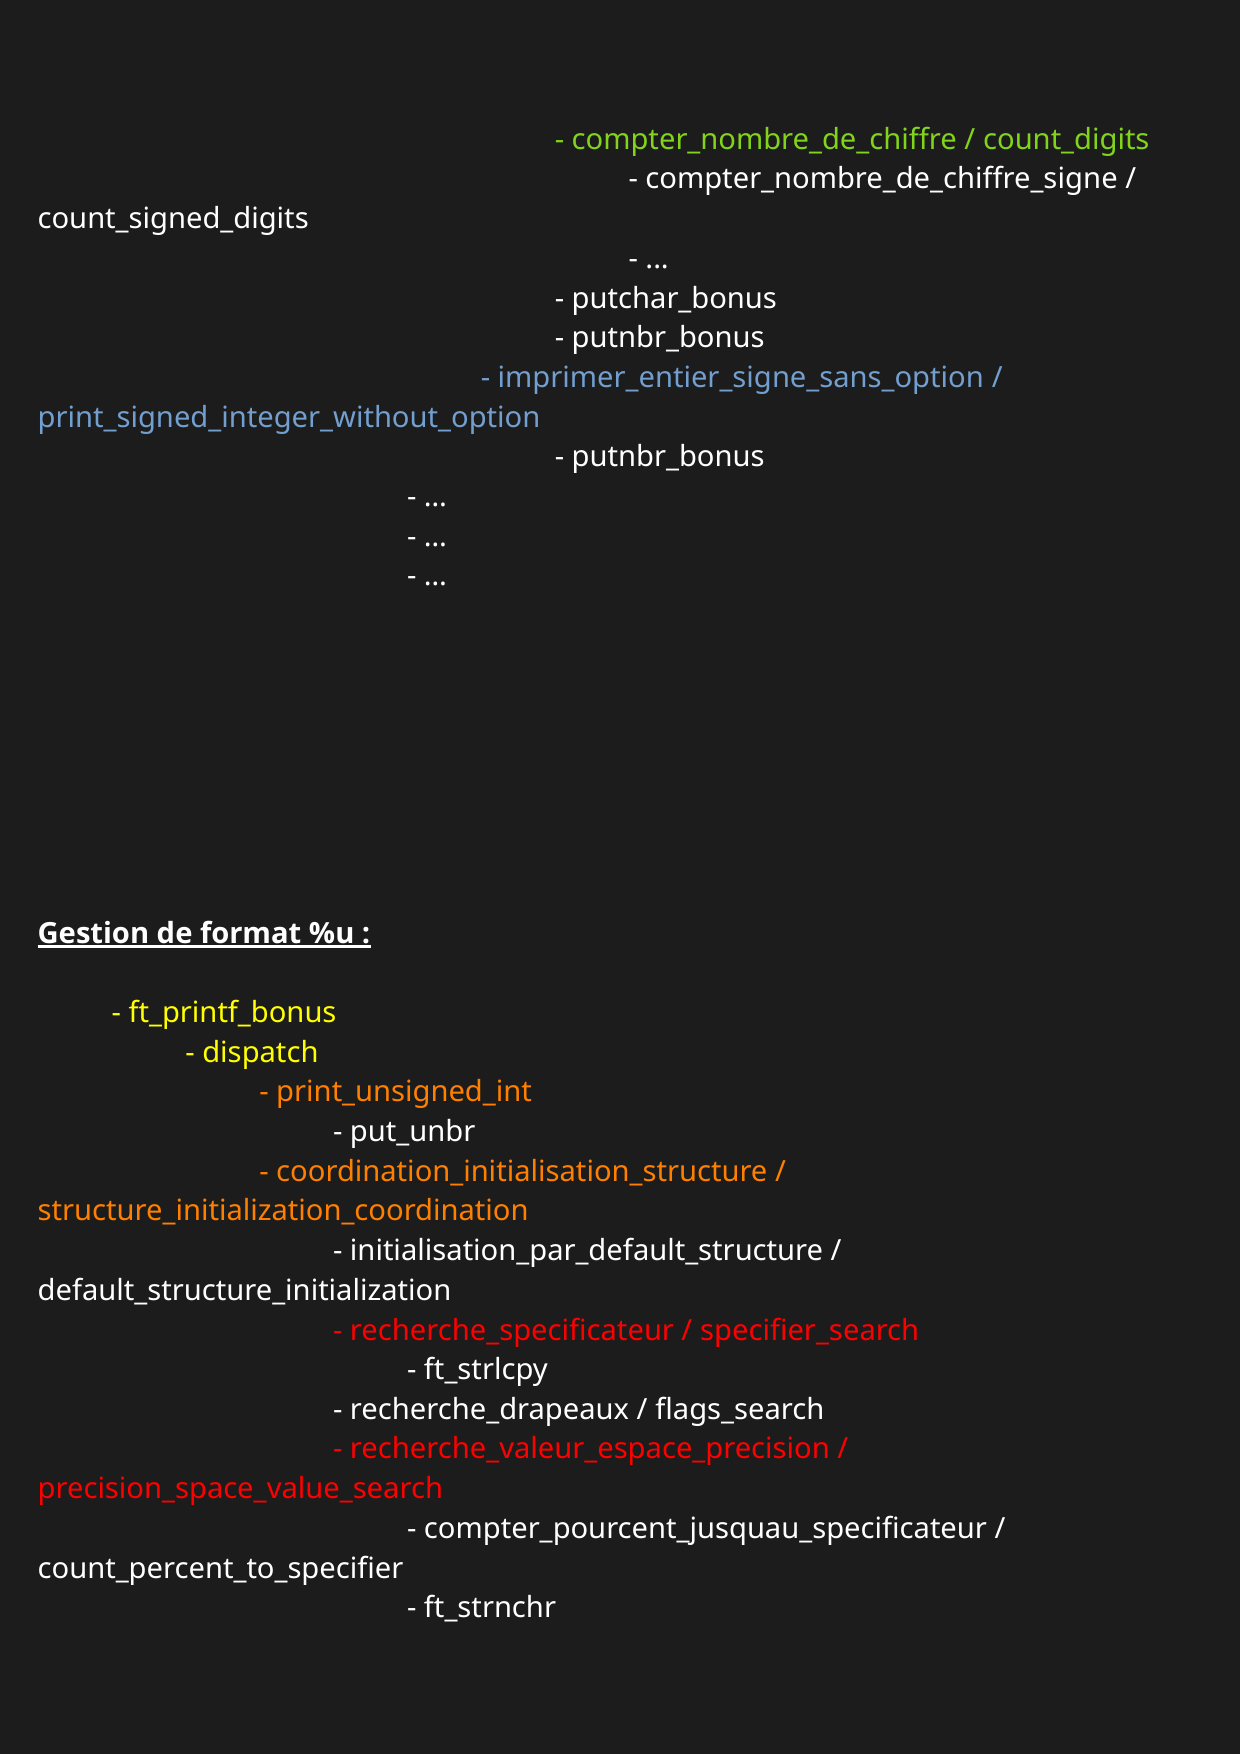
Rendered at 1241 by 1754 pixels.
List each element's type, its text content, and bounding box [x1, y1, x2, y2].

text - initialisation_par_default_structure / default_structure_initialization [37, 1229, 1212, 1309]
text - imprimer_entier_signe_sans_option / print_signed_integer_without_option [37, 356, 1212, 436]
text - putchar_bonus [37, 277, 1212, 317]
text - coordination_initialisation_structure / structure_initialization_coordination [37, 1150, 1212, 1229]
text Gestion de format %u : [37, 912, 1212, 952]
text - ft_strnchr [37, 1587, 1212, 1626]
text - print_unsigned_int [37, 1071, 1212, 1110]
text - recherche_drapeaux / flags_search [37, 1388, 1212, 1428]
text - put_unbr [37, 1110, 1212, 1150]
text - compter_nombre_de_chiffre / count_digits [37, 118, 1212, 158]
text - recherche_valeur_espace_precision / precision_space_value_search [37, 1428, 1212, 1507]
text - ... [37, 237, 1212, 277]
text - ft_printf_bonus [37, 991, 1212, 1031]
text - … [37, 555, 1212, 594]
text - … [37, 515, 1212, 555]
text - dispatch [37, 1031, 1212, 1071]
text - ft_strlcpy [37, 1348, 1212, 1388]
text - recherche_specificateur / specifier_search [37, 1309, 1212, 1348]
text - putnbr_bonus [37, 317, 1212, 356]
text - … [37, 475, 1212, 515]
text - putnbr_bonus [37, 436, 1212, 475]
text - compter_nombre_de_chiffre_signe / count_signed_digits [37, 158, 1212, 237]
text - compter_pourcent_jusquau_specificateur / count_percent_to_specifier [37, 1507, 1212, 1587]
